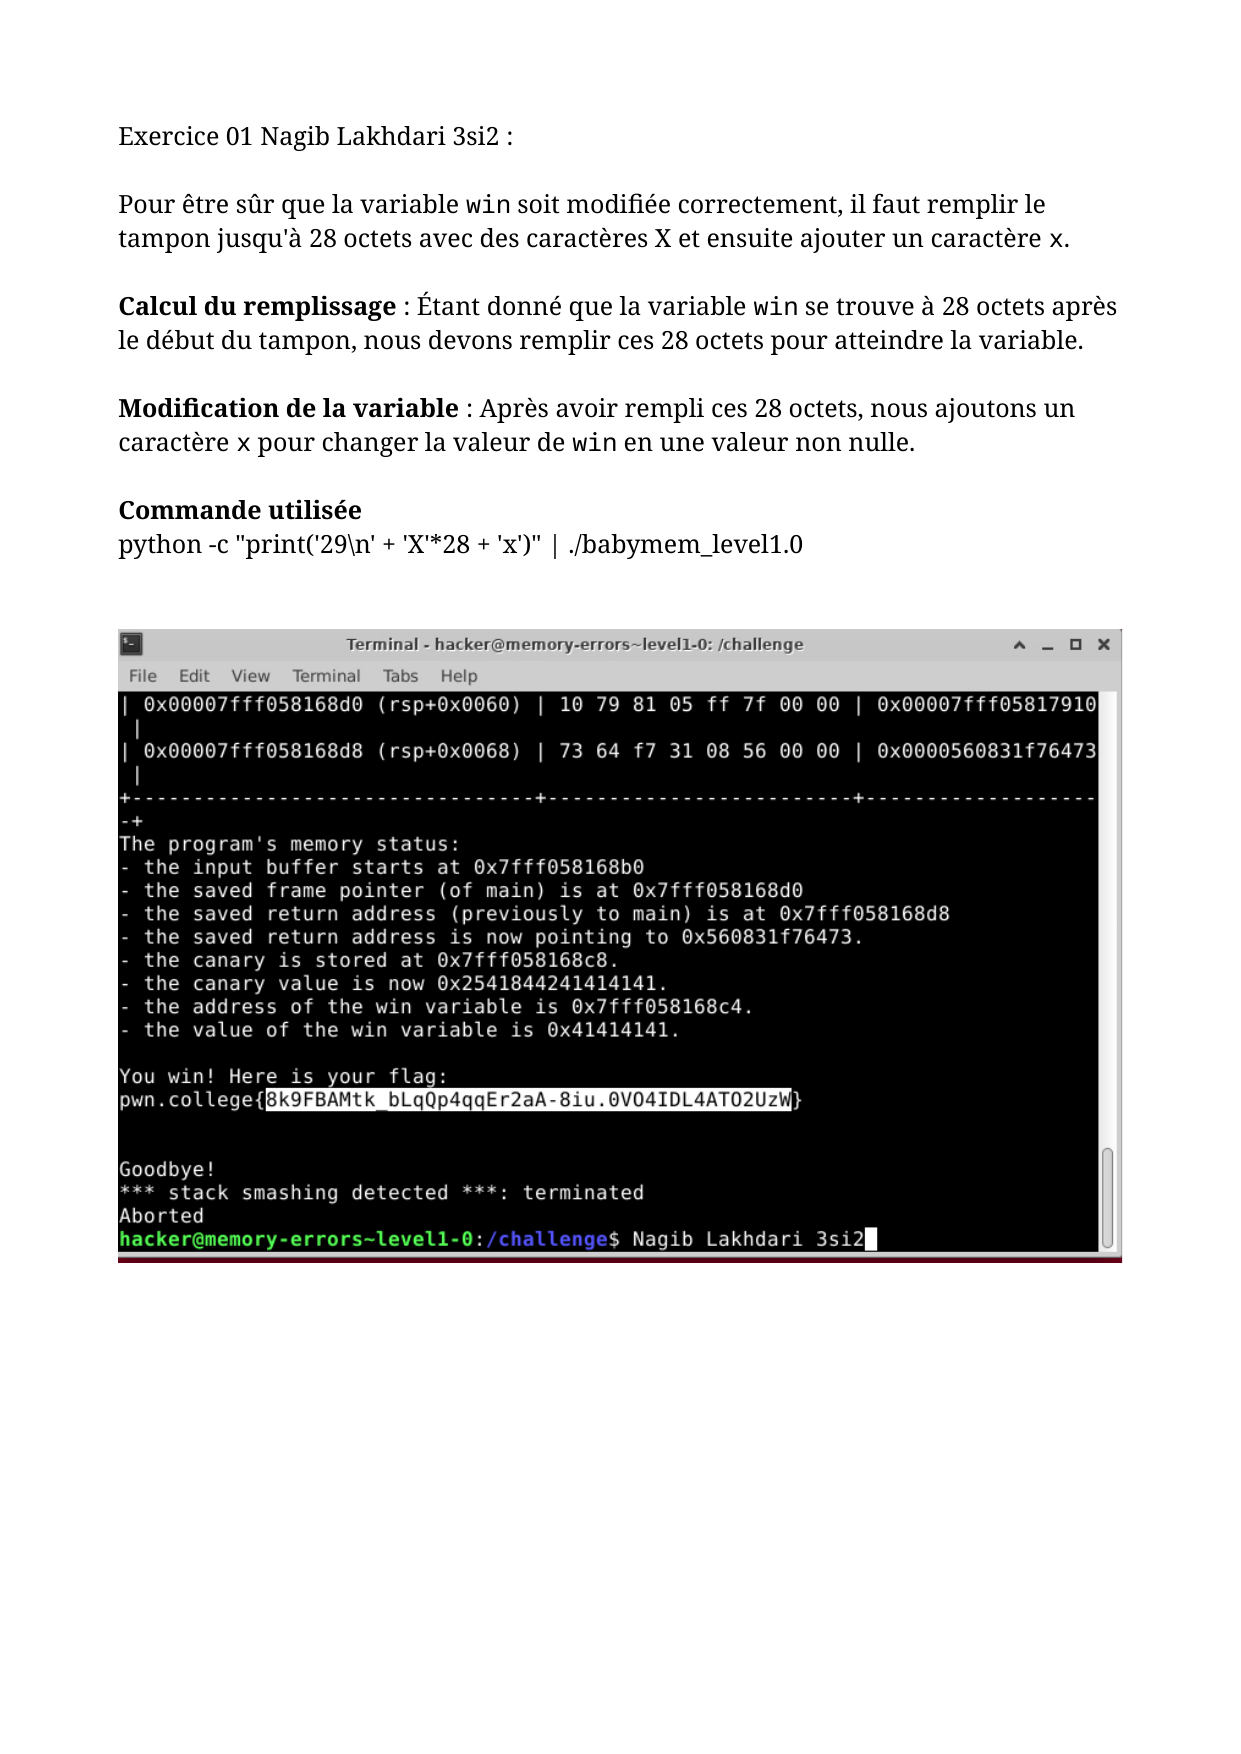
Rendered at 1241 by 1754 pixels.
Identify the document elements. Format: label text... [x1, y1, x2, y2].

picture [118, 629, 1123, 1263]
text python -c "print('29\n' + 'X'*28 + 'x')" | ./babymem_level1.0 [118, 527, 1122, 561]
text Modification de la variable : Après avoir rempli ces 28 octets, nous ajoutons un caractère x pour changer la valeur de win en une valeur non nulle. [118, 391, 1122, 459]
text Exercice 01 Nagib Lakhdari 3si2 : Pour être sûr que la variable win soit modifiée correctement, il faut remplir le tampon jusqu'à 28 octets avec des caractères X et ensuite ajouter un caractère x. [118, 118, 1122, 254]
text Calcul du remplissage : Étant donné que la variable win se trouve à 28 octets après le début du tampon, nous devons remplir ces 28 octets pour atteindre la variable. [118, 288, 1122, 357]
text Commande utilisée [118, 493, 1122, 527]
